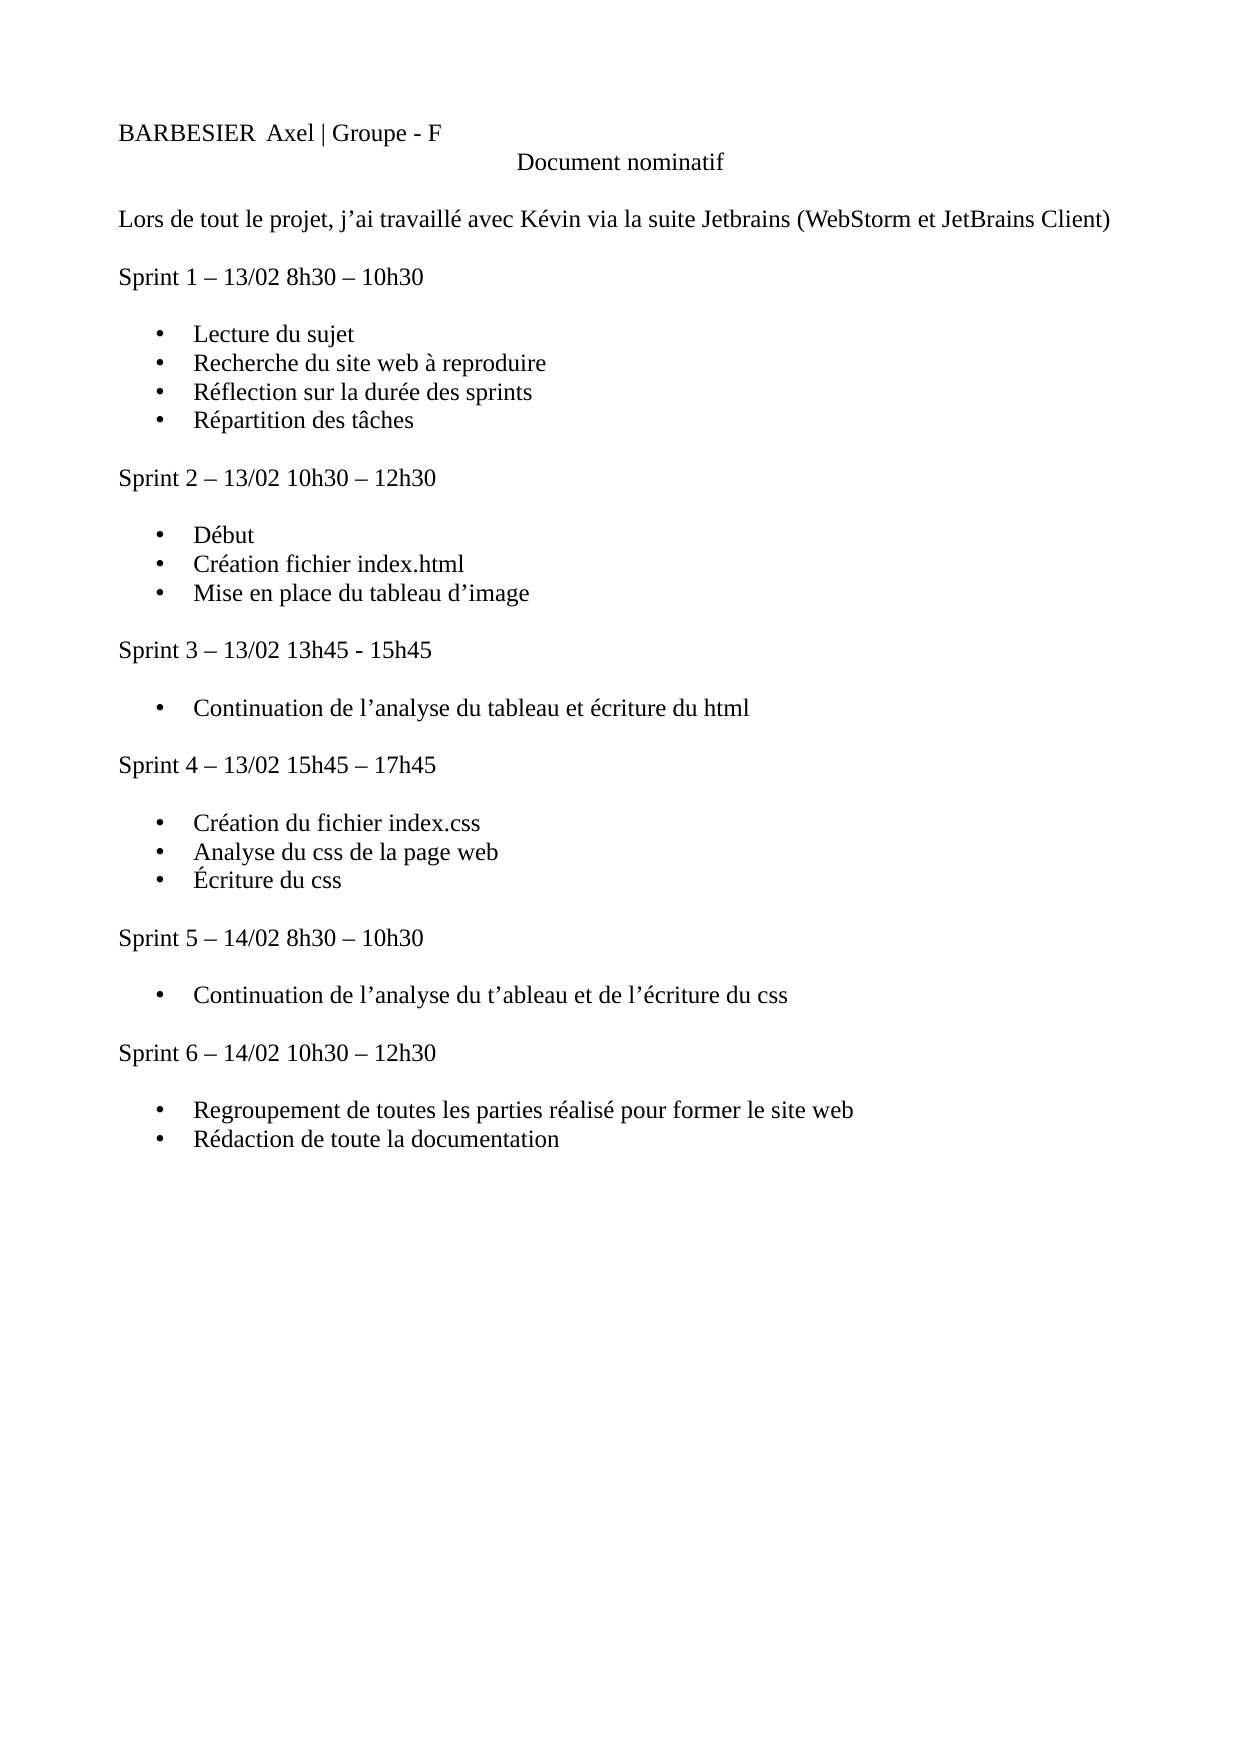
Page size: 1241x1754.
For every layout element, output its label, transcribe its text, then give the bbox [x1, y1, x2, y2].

text Document nominatif [118, 147, 1122, 176]
list Recherche du site web à reproduire [156, 348, 1122, 377]
list Réflection sur la durée des sprints [156, 377, 1122, 406]
list Création du fichier index.css [156, 808, 1122, 837]
text Sprint 6 – 14/02 10h30 – 12h30 [118, 1038, 1122, 1067]
list Répartition des tâches [156, 406, 1122, 434]
list Début [156, 521, 1122, 549]
text Sprint 3 – 13/02 13h45 - 15h45 [118, 636, 1122, 664]
text Sprint 2 – 13/02 10h30 – 12h30 [118, 463, 1122, 492]
list Regroupement de toutes les parties réalisé pour former le site web [156, 1096, 1122, 1124]
text Sprint 1 – 13/02 8h30 – 10h30 [118, 262, 1122, 291]
list Continuation de l’analyse du tableau et écriture du html [156, 693, 1122, 722]
list Analyse du css de la page web [156, 837, 1122, 866]
text Sprint 5 – 14/02 8h30 – 10h30 [118, 923, 1122, 952]
list Mise en place du tableau d’image [156, 578, 1122, 607]
list Écriture du css [156, 866, 1122, 894]
list Création fichier index.html [156, 549, 1122, 578]
text BARBESIER Axel | Groupe - F [118, 118, 1122, 147]
list Lecture du sujet [156, 319, 1122, 348]
list Continuation de l’analyse du t’ableau et de l’écriture du css [156, 981, 1122, 1009]
list Rédaction de toute la documentation [156, 1124, 1122, 1153]
text Sprint 4 – 13/02 15h45 – 17h45 [118, 751, 1122, 779]
text Lors de tout le projet, j’ai travaillé avec Kévin via la suite Jetbrains (WebStorm et JetBrains Client) [118, 204, 1122, 233]
